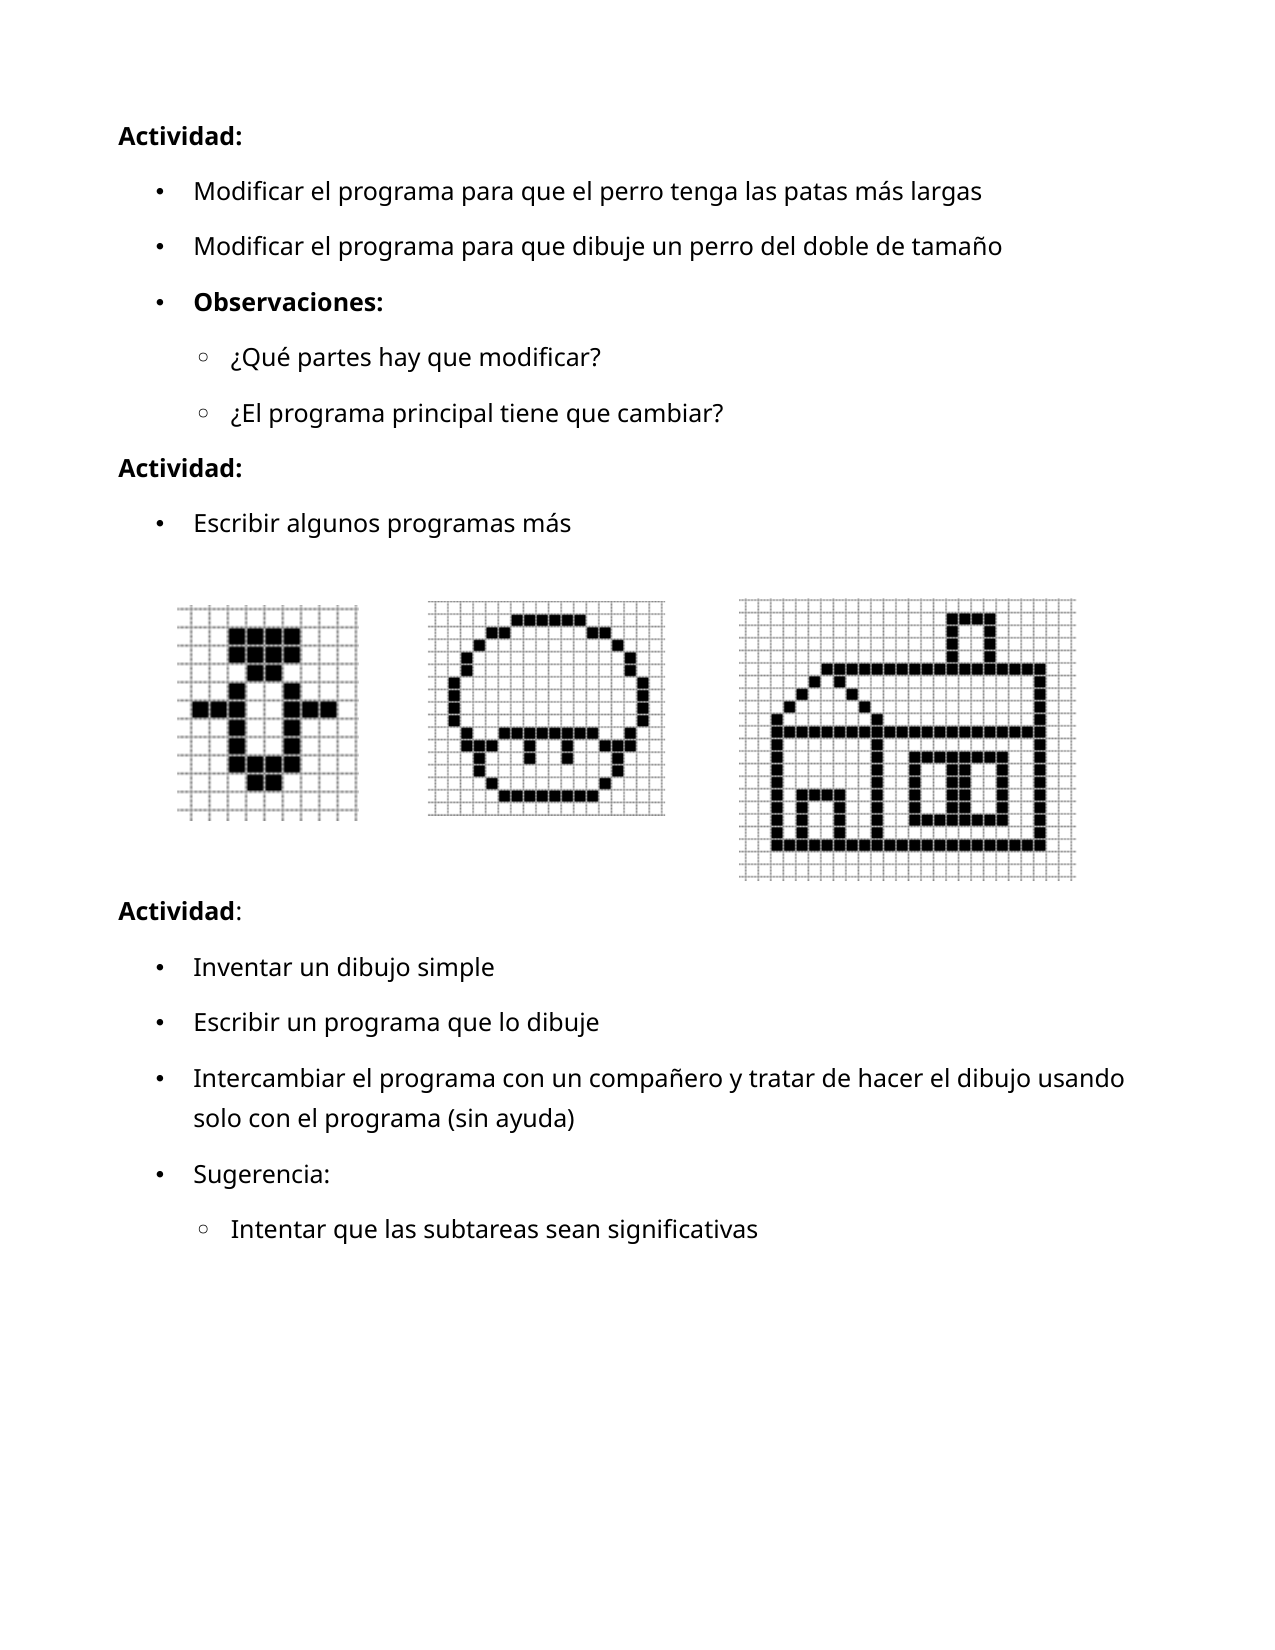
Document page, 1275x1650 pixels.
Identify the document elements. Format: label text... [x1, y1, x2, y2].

list Intercambiar el programa con un compañero y tratar de hacer el dibujo usando solo con el programa (sin ayuda) [156, 1060, 1157, 1135]
text Actividad: [118, 118, 1157, 152]
list Modificar el programa para que el perro tenga las patas más largas [156, 173, 1157, 208]
list Observaciones: [156, 284, 1157, 318]
list Intentar que las subtareas sean significativas [193, 1212, 1157, 1246]
picture [739, 598, 1077, 881]
text Actividad: [118, 894, 1157, 928]
list ¿El programa principal tiene que cambiar? [193, 395, 1157, 429]
list Escribir un programa que lo dibuje [156, 1005, 1157, 1039]
list Sugerencia: [156, 1156, 1157, 1191]
picture [427, 601, 666, 816]
list Escribir algunos programas más [156, 506, 1157, 540]
list ¿Qué partes hay que modificar? [193, 340, 1157, 374]
list Inventar un dibujo simple [156, 949, 1157, 983]
text Actividad: [118, 451, 1157, 485]
list Modificar el programa para que dibuje un perro del doble de tamaño [156, 229, 1157, 263]
picture [177, 605, 359, 821]
